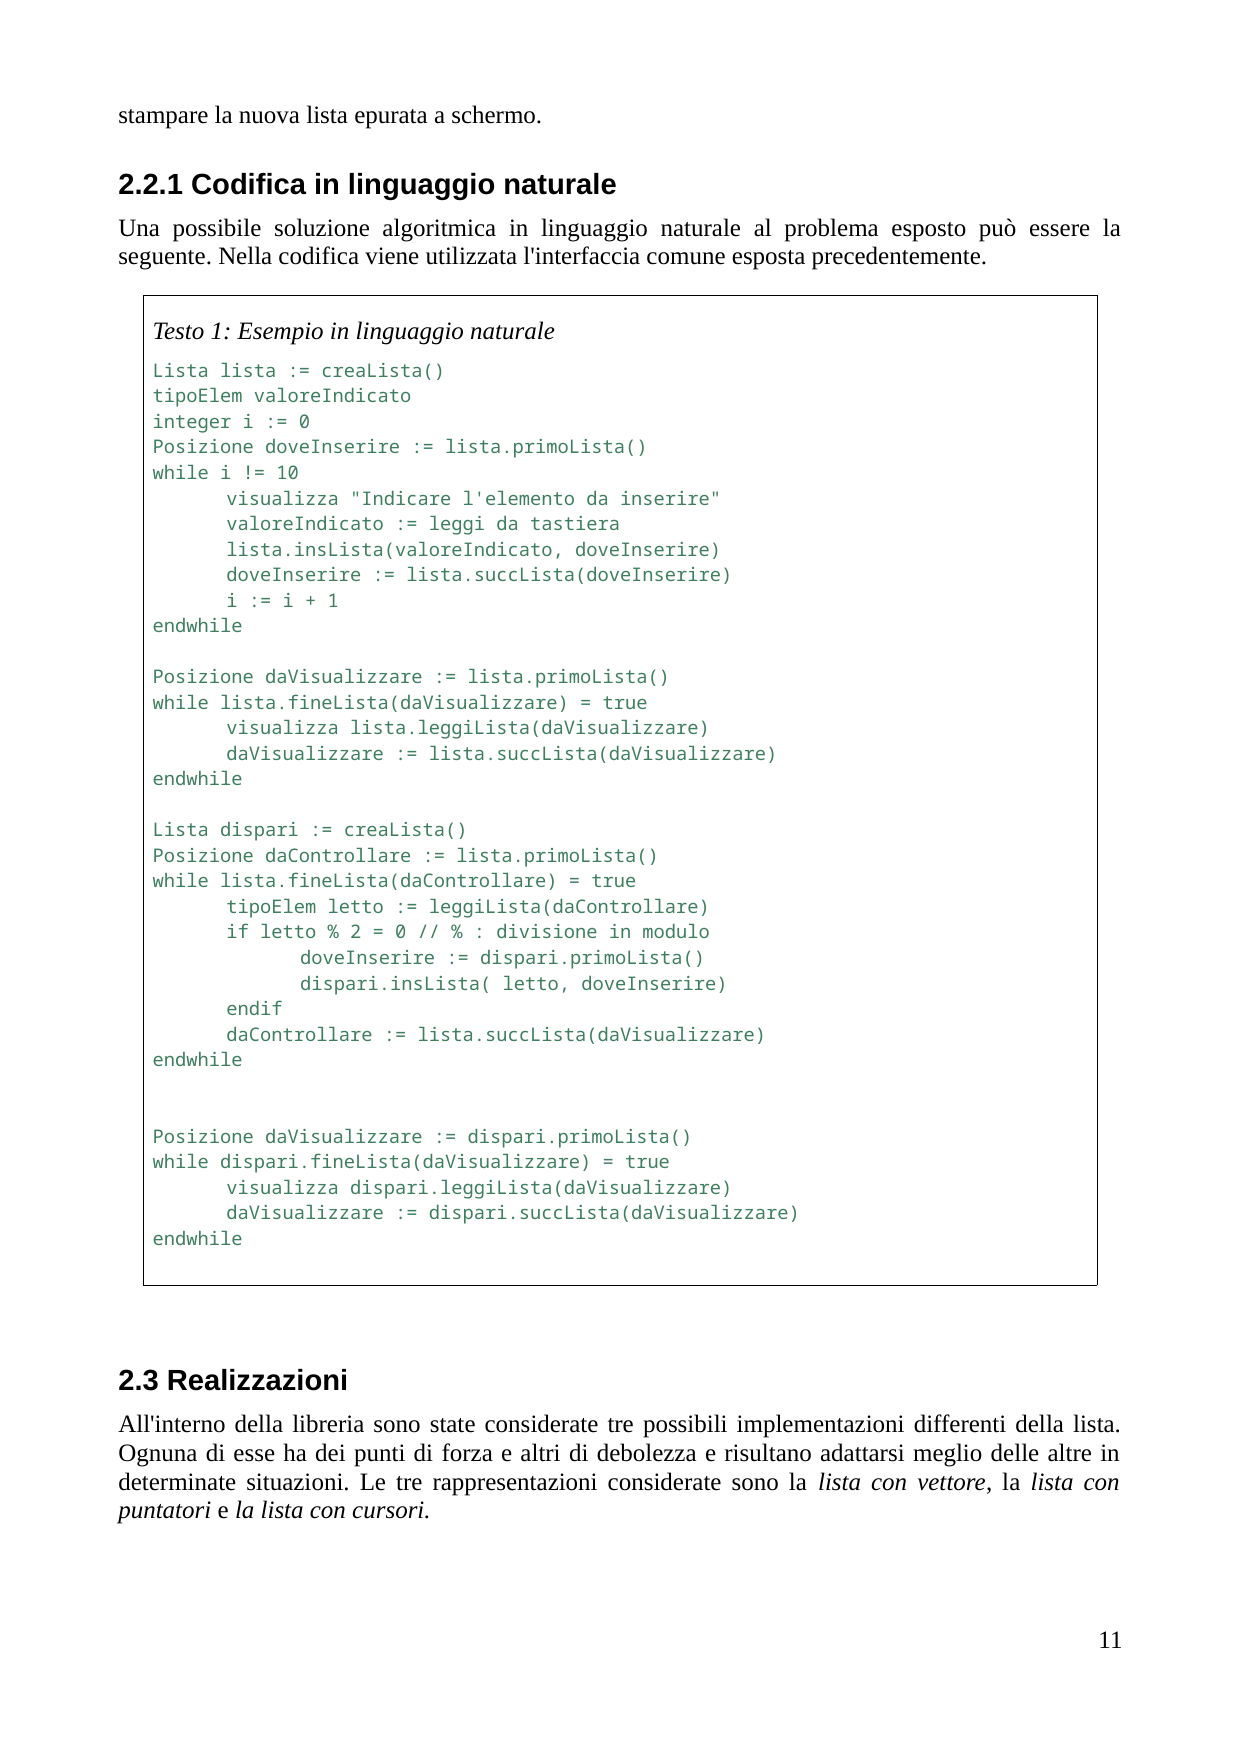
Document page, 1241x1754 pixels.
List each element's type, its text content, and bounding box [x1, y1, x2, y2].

text daControllare := lista.succLista(daVisualizzare) [152, 1021, 1088, 1046]
text endif [152, 995, 1088, 1021]
text Posizione daVisualizzare := lista.primoLista() [152, 663, 1088, 689]
text Testo 1: Esempio in linguaggio naturale [152, 316, 1088, 345]
subtitle 2.2.1 Codifica in linguaggio naturale [118, 167, 1122, 200]
text endwhile [152, 766, 1088, 791]
text endwhile [152, 1046, 1088, 1072]
text daVisualizzare := dispari.succLista(daVisualizzare) [152, 1199, 1088, 1225]
text integer i := 0 [152, 408, 1088, 434]
text dispari.insLista( letto, doveInserire) [152, 970, 1088, 995]
text tipoElem valoreIndicato [152, 383, 1088, 408]
text visualizza "Indicare l'elemento da inserire" [152, 485, 1088, 510]
text Una possibile soluzione algoritmica in linguaggio naturale al problema esposto può essere la seguente. Nella codifica viene utilizzata l'interfaccia comune esposta precedentemente. [118, 213, 1122, 270]
text tipoElem letto := leggiLista(daControllare) [152, 893, 1088, 919]
text Posizione daVisualizzare := dispari.primoLista() [152, 1123, 1088, 1148]
text doveInserire := lista.succLista(doveInserire) [152, 561, 1088, 587]
text Posizione doveInserire := lista.primoLista() [152, 434, 1088, 459]
text valoreIndicato := leggi da tastiera [152, 510, 1088, 536]
text visualizza lista.leggiLista(daVisualizzare) [152, 714, 1088, 740]
text while i != 10 [152, 459, 1088, 485]
text All'interno della libreria sono state considerate tre possibili implementazioni differenti della lista. Ognuna di esse ha dei punti di forza e altri di debolezza e risultano adattarsi meglio delle altre in determinate situazioni. Le tre rappresentazioni considerate sono la lista con vettore, la lista con puntatori e la lista con cursori. [118, 1409, 1122, 1524]
text lista.insLista(valoreIndicato, doveInserire) [152, 536, 1088, 561]
text Posizione daControllare := lista.primoLista() [152, 842, 1088, 868]
text Lista lista := creaLista() [152, 357, 1088, 383]
text doveInserire := dispari.primoLista() [152, 944, 1088, 970]
text Lista dispari := creaLista() [152, 817, 1088, 842]
text while lista.fineLista(daVisualizzare) = true [152, 689, 1088, 714]
text while lista.fineLista(daControllare) = true [152, 868, 1088, 893]
text visualizza dispari.leggiLista(daVisualizzare) [152, 1174, 1088, 1199]
text endwhile [152, 612, 1088, 638]
text i := i + 1 [152, 587, 1088, 612]
subtitle 2.3 Realizzazioni [118, 1363, 1122, 1397]
text stampare la nuova lista epurata a schermo. [118, 100, 1122, 129]
text while dispari.fineLista(daVisualizzare) = true [152, 1148, 1088, 1174]
text if letto % 2 = 0 // % : divisione in modulo [152, 919, 1088, 944]
text daVisualizzare := lista.succLista(daVisualizzare) [152, 740, 1088, 766]
text endwhile [152, 1225, 1088, 1251]
